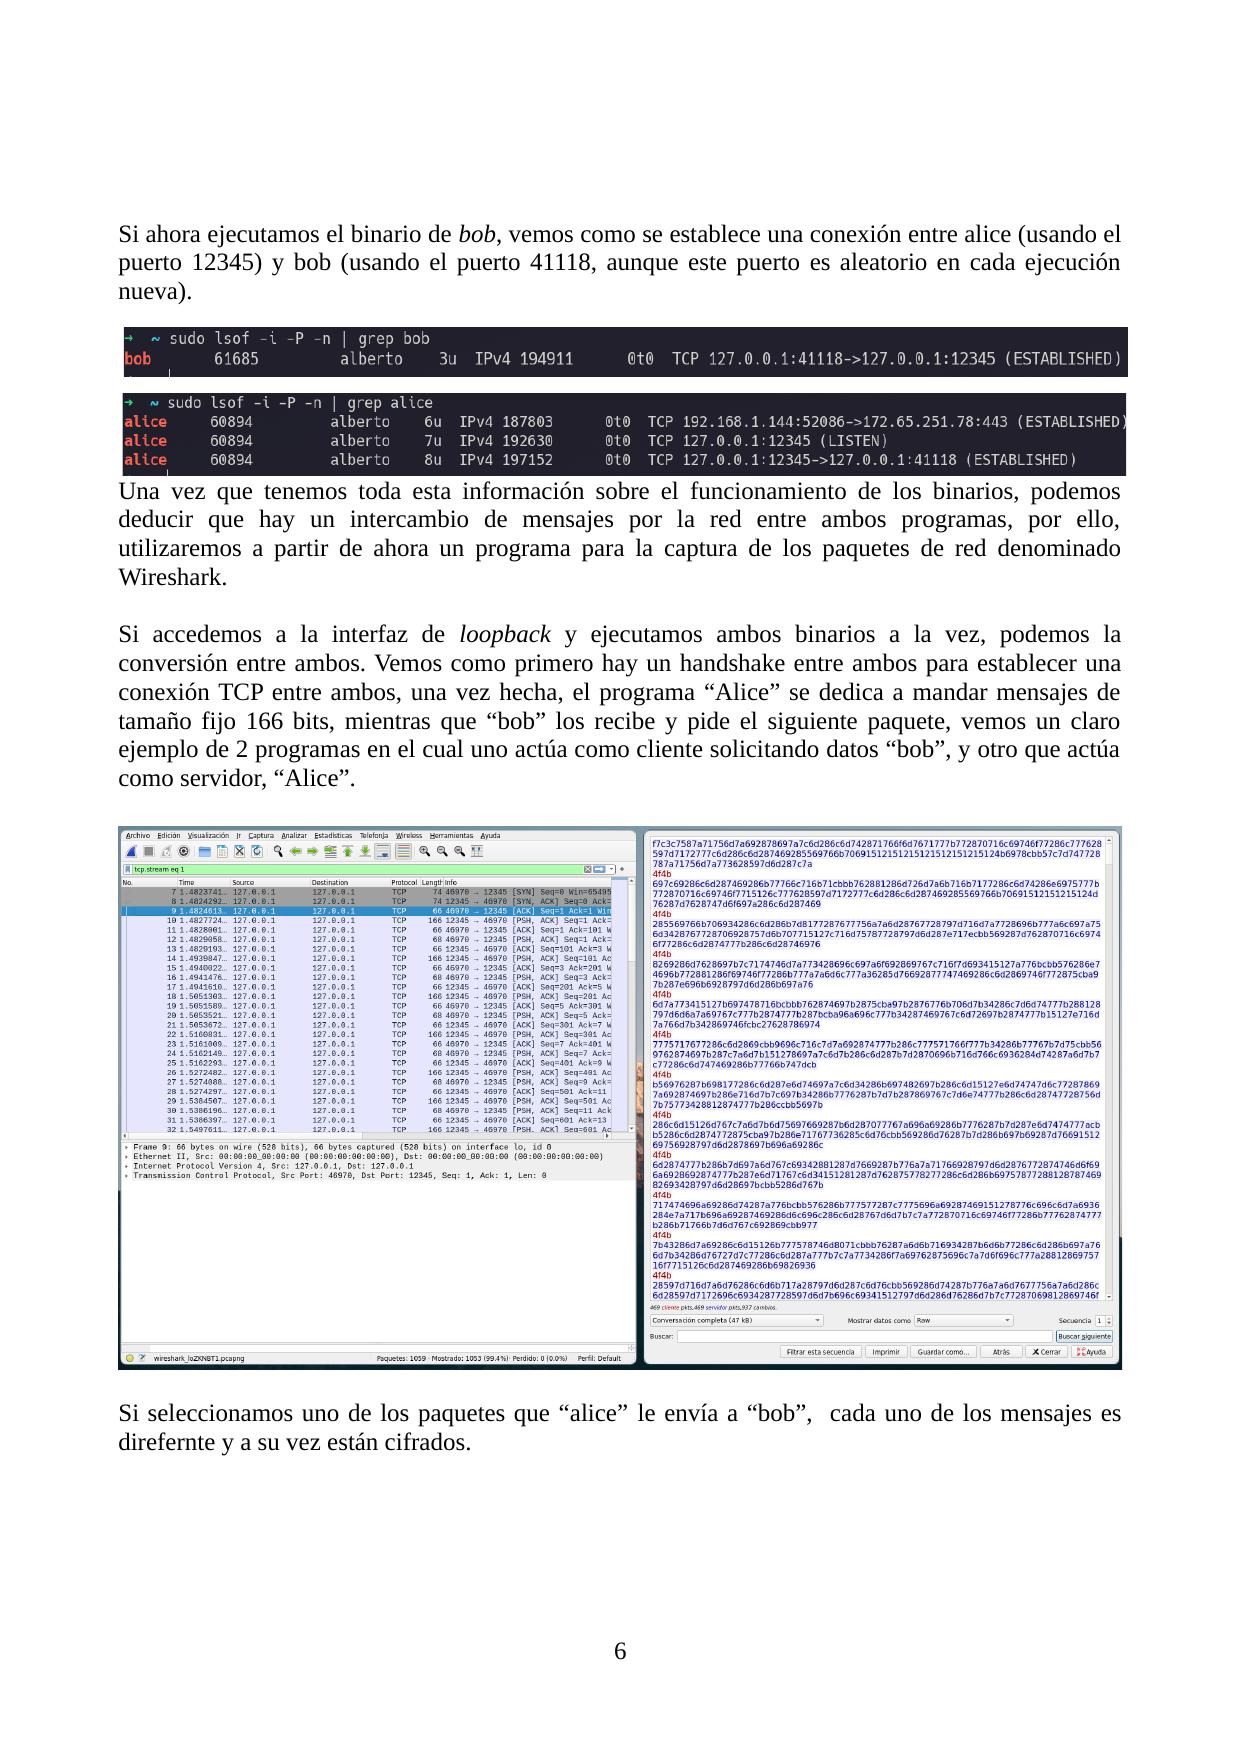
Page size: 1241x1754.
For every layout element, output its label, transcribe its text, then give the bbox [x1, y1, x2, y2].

picture [118, 826, 1123, 1370]
picture [123, 327, 1128, 377]
text Si seleccionamos uno de los paquetes que “alice” le envía a “bob”, cada uno de los mensajes es direfernte y a su vez están cifrados. [118, 1398, 1122, 1455]
text Una vez que tenemos toda esta información sobre el funcionamiento de los binarios, podemos deducir que hay un intercambio de mensajes por la red entre ambos programas, por ello, utilizaremos a partir de ahora un programa para la captura de los paquetes de red denominado Wireshark. [118, 334, 1122, 591]
text Si ahora ejecutamos el binario de bob, vemos como se establece una conexión entre alice (usando el puerto 12345) y bob (usando el puerto 41118, aunque este puerto es aleatorio en cada ejecución nueva). [118, 219, 1122, 305]
picture [122, 393, 1127, 476]
text Si accedemos a la interfaz de loopback y ejecutamos ambos binarios a la vez, podemos la conversión entre ambos. Vemos como primero hay un handshake entre ambos para establecer una conexión TCP entre ambos, una vez hecha, el programa “Alice” se dedica a mandar mensajes de tamaño fijo 166 bits, mientras que “bob” los recibe y pide el siguiente paquete, vemos un claro ejemplo de 2 programas en el cual uno actúa como cliente solicitando datos “bob”, y otro que actúa como servidor, “Alice”. [118, 619, 1122, 792]
